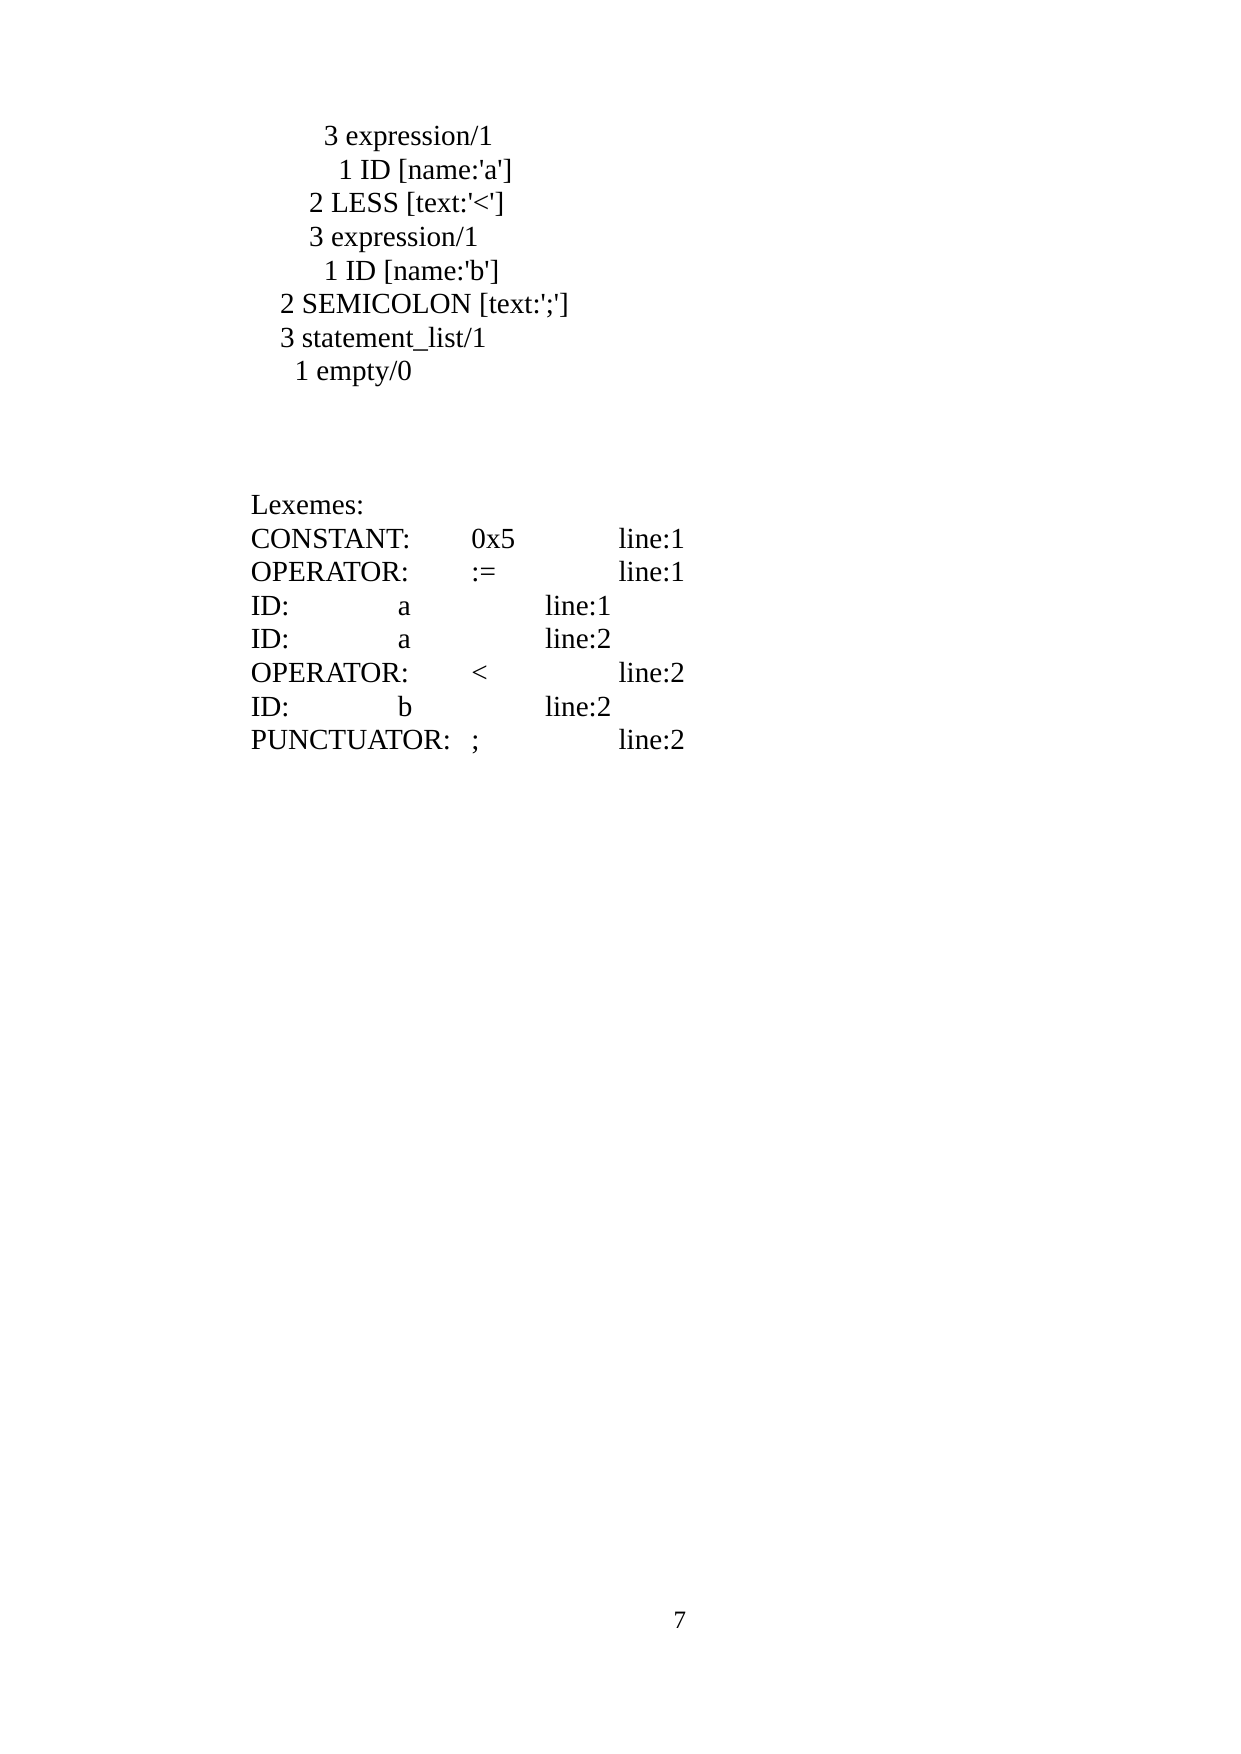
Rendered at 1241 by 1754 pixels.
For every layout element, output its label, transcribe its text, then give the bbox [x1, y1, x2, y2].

text 1 ID [name:'b'] [177, 253, 1182, 286]
text OPERATOR: < line:2 [177, 655, 1182, 689]
text 3 expression/1 [177, 219, 1182, 253]
text OPERATOR: := line:1 [177, 554, 1182, 588]
text 3 expression/1 [177, 118, 1182, 152]
text ID: a line:1 [177, 588, 1182, 622]
text ID: b line:2 [177, 689, 1182, 722]
text 3 statement_list/1 [177, 320, 1182, 353]
text 1 empty/0 [177, 353, 1182, 387]
text CONSTANT: 0x5 line:1 [177, 521, 1182, 554]
text ID: a line:2 [177, 622, 1182, 655]
text 2 SEMICOLON [text:';'] [177, 286, 1182, 320]
text 2 LESS [text:'<'] [177, 186, 1182, 219]
text 1 ID [name:'a'] [177, 152, 1182, 186]
text Lexemes: [177, 487, 1182, 521]
text PUNCTUATOR: ; line:2 [177, 722, 1182, 756]
